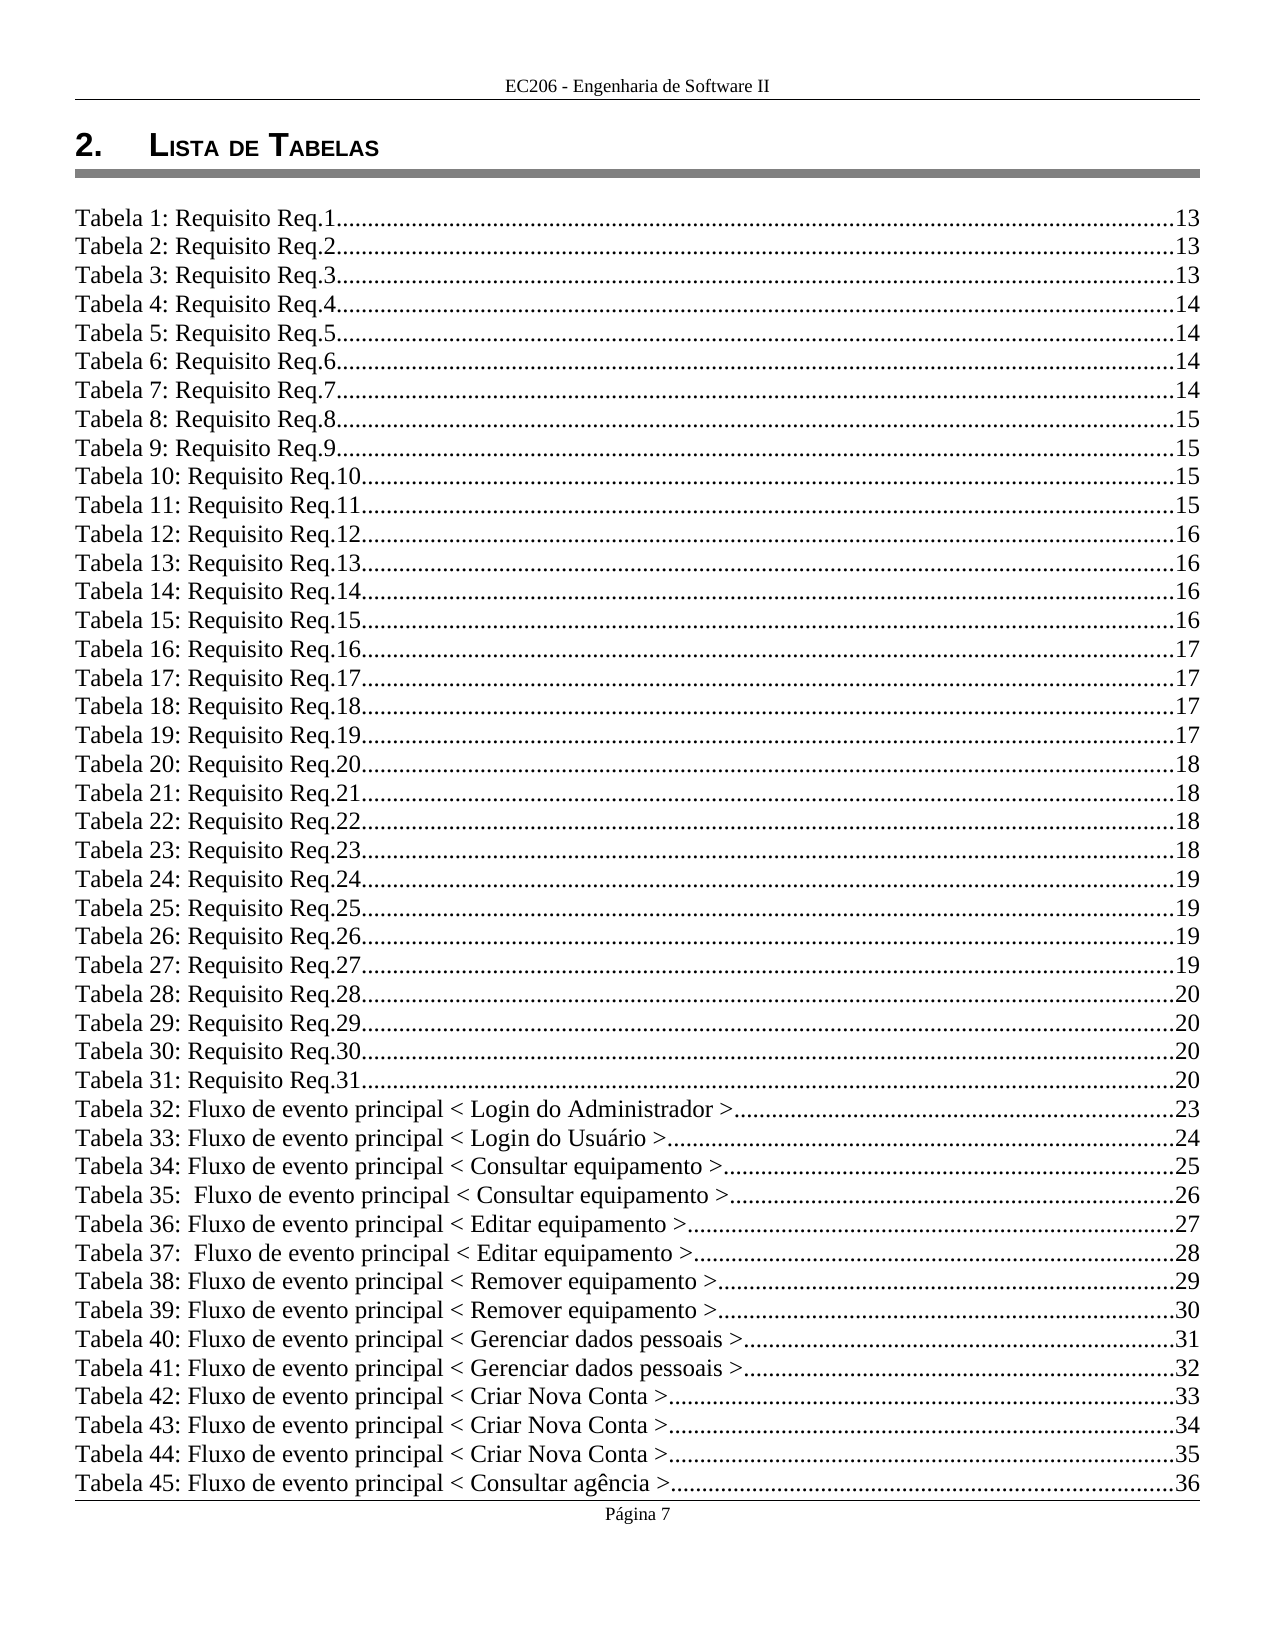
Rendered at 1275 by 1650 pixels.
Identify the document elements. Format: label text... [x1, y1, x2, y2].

text Tabela 38: Fluxo de evento principal < Remover equipamento >. 29 [75, 1266, 1200, 1295]
text Tabela 28: Requisito Req.28 20 [75, 979, 1200, 1008]
text Tabela 7: Requisito Req.7 14 [75, 375, 1200, 404]
text Tabela 14: Requisito Req.14 16 [75, 576, 1200, 605]
text Tabela 33: Fluxo de evento principal < Login do Usuário >. 24 [75, 1123, 1200, 1151]
text Tabela 30: Requisito Req.30 20 [75, 1036, 1200, 1065]
text Tabela 45: Fluxo de evento principal < Consultar agência > 36 [75, 1468, 1200, 1496]
text Tabela 26: Requisito Req.26 19 [75, 921, 1200, 950]
text Tabela 24: Requisito Req.24 19 [75, 864, 1200, 893]
text Tabela 12: Requisito Req.12 16 [75, 519, 1200, 548]
text Tabela 23: Requisito Req.23 18 [75, 835, 1200, 864]
text Tabela 16: Requisito Req.16 17 [75, 634, 1200, 663]
subtitle Lista de Tabelas [75, 125, 1200, 169]
text Tabela 37: Fluxo de evento principal < Editar equipamento > 28 [75, 1238, 1200, 1266]
text Tabela 6: Requisito Req.6 14 [75, 346, 1200, 375]
text Tabela 27: Requisito Req.27 19 [75, 950, 1200, 979]
text Tabela 18: Requisito Req.18 17 [75, 691, 1200, 720]
text Tabela 22: Requisito Req.22 18 [75, 806, 1200, 835]
text Tabela 13: Requisito Req.13 16 [75, 548, 1200, 576]
text Tabela 43: Fluxo de evento principal < Criar Nova Conta > 34 [75, 1410, 1200, 1439]
text Tabela 17: Requisito Req.17 17 [75, 663, 1200, 691]
text Tabela 29: Requisito Req.29 20 [75, 1008, 1200, 1036]
text Tabela 9: Requisito Req.9 15 [75, 433, 1200, 461]
text Tabela 32: Fluxo de evento principal < Login do Administrador > 23 [75, 1094, 1200, 1123]
text Tabela 11: Requisito Req.11 15 [75, 490, 1200, 519]
text Tabela 41: Fluxo de evento principal < Gerenciar dados pessoais > 32 [75, 1353, 1200, 1381]
text Tabela 4: Requisito Req.4 14 [75, 289, 1200, 318]
text Tabela 2: Requisito Req.2 13 [75, 231, 1200, 260]
text Tabela 39: Fluxo de evento principal < Remover equipamento > 30 [75, 1295, 1200, 1324]
text Tabela 34: Fluxo de evento principal < Consultar equipamento > 25 [75, 1151, 1200, 1180]
text Tabela 42: Fluxo de evento principal < Criar Nova Conta > 33 [75, 1381, 1200, 1410]
text Tabela 8: Requisito Req.8 15 [75, 404, 1200, 433]
text Tabela 21: Requisito Req.21 18 [75, 778, 1200, 806]
text Tabela 3: Requisito Req.3 13 [75, 260, 1200, 289]
text Tabela 31: Requisito Req.31 20 [75, 1065, 1200, 1094]
text Tabela 1: Requisito Req.1 13 [75, 203, 1200, 231]
text Tabela 36: Fluxo de evento principal < Editar equipamento > 27 [75, 1209, 1200, 1238]
text Tabela 20: Requisito Req.20 18 [75, 749, 1200, 778]
text Tabela 15: Requisito Req.15 16 [75, 605, 1200, 634]
text Tabela 19: Requisito Req.19 17 [75, 720, 1200, 749]
text Tabela 10: Requisito Req.10 15 [75, 461, 1200, 490]
text Tabela 44: Fluxo de evento principal < Criar Nova Conta > 35 [75, 1439, 1200, 1468]
text Tabela 40: Fluxo de evento principal < Gerenciar dados pessoais > 31 [75, 1324, 1200, 1353]
text Tabela 35: Fluxo de evento principal < Consultar equipamento > 26 [75, 1180, 1200, 1209]
text Tabela 25: Requisito Req.25 19 [75, 893, 1200, 921]
text Tabela 5: Requisito Req.5 14 [75, 318, 1200, 346]
